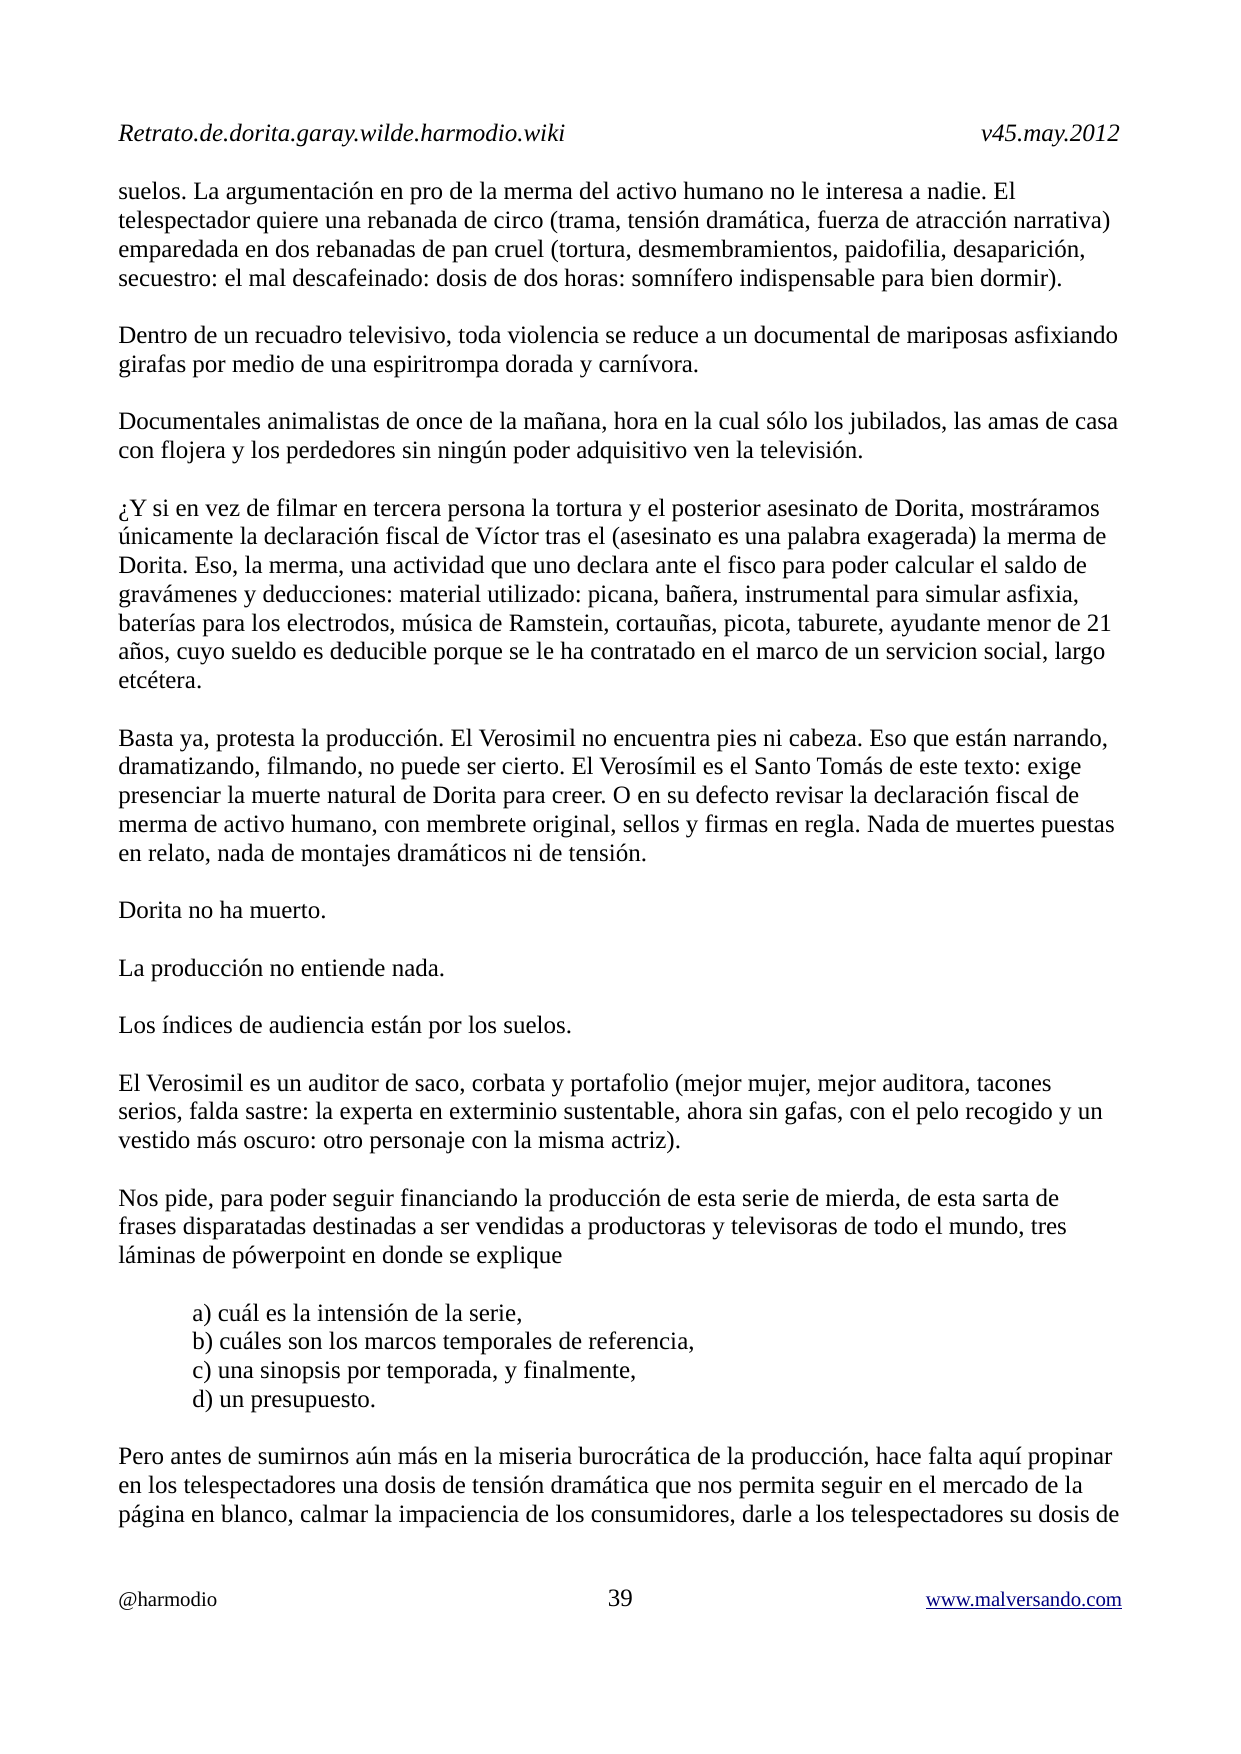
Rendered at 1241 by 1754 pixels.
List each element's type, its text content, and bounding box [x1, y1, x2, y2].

text Nos pide, para poder seguir financiando la producción de esta serie de mierda, de esta sarta de frases disparatadas destinadas a ser vendidas a productoras y televisoras de todo el mundo, tres láminas de pówerpoint en donde se explique [118, 1183, 1122, 1269]
text ¿Y si en vez de filmar en tercera persona la tortura y el posterior asesinato de Dorita, mostráramos únicamente la declaración fiscal de Víctor tras el (asesinato es una palabra exagerada) la merma de Dorita. Eso, la merma, una actividad que uno declara ante el fisco para poder calcular el saldo de gravámenes y deducciones: material utilizado: picana, bañera, instrumental para simular asfixia, baterías para los electrodos, música de Ramstein, cortauñas, picota, taburete, ayudante menor de 21 años, cuyo sueldo es deducible porque se le ha contratado en el marco de un servicion social, largo etcétera. [118, 493, 1122, 694]
text b) cuáles son los marcos temporales de referencia, [118, 1326, 1122, 1355]
text suelos. La argumentación en pro de la merma del activo humano no le interesa a nadie. El telespectador quiere una rebanada de circo (trama, tensión dramática, fuerza de atracción narrativa) emparedada en dos rebanadas de pan cruel (tortura, desmembramientos, paidofilia, desaparición, secuestro: el mal descafeinado: dosis de dos horas: somnífero indispensable para bien dormir). [118, 176, 1122, 291]
text Los índices de audiencia están por los suelos. [118, 1010, 1122, 1039]
text Pero antes de sumirnos aún más en la miseria burocrática de la producción, hace falta aquí propinar en los telespectadores una dosis de tensión dramática que nos permita seguir en el mercado de la página en blanco, calmar la impaciencia de los consumidores, darle a los telespectadores su dosis de [118, 1441, 1122, 1528]
text a) cuál es la intensión de la serie, [118, 1298, 1122, 1326]
text Documentales animalistas de once de la mañana, hora en la cual sólo los jubilados, las amas de casa con flojera y los perdedores sin ningún poder adquisitivo ven la televisión. [118, 406, 1122, 464]
text El Verosimil es un auditor de saco, corbata y portafolio (mejor mujer, mejor auditora, tacones serios, falda sastre: la experta en exterminio sustentable, ahora sin gafas, con el pelo recogido y un vestido más oscuro: otro personaje con la misma actriz). [118, 1068, 1122, 1154]
text Dentro de un recuadro televisivo, toda violencia se reduce a un documental de mariposas asfixiando girafas por medio de una espiritrompa dorada y carnívora. [118, 320, 1122, 378]
text d) un presupuesto. [118, 1384, 1122, 1413]
text Basta ya, protesta la producción. El Verosimil no encuentra pies ni cabeza. Eso que están narrando, dramatizando, filmando, no puede ser cierto. El Verosímil es el Santo Tomás de este texto: exige presenciar la muerte natural de Dorita para creer. O en su defecto revisar la declaración fiscal de merma de activo humano, con membrete original, sellos y firmas en regla. Nada de muertes puestas en relato, nada de montajes dramáticos ni de tensión. [118, 723, 1122, 866]
text La producción no entiende nada. [118, 953, 1122, 981]
text c) una sinopsis por temporada, y finalmente, [118, 1355, 1122, 1384]
text Dorita no ha muerto. [118, 895, 1122, 924]
